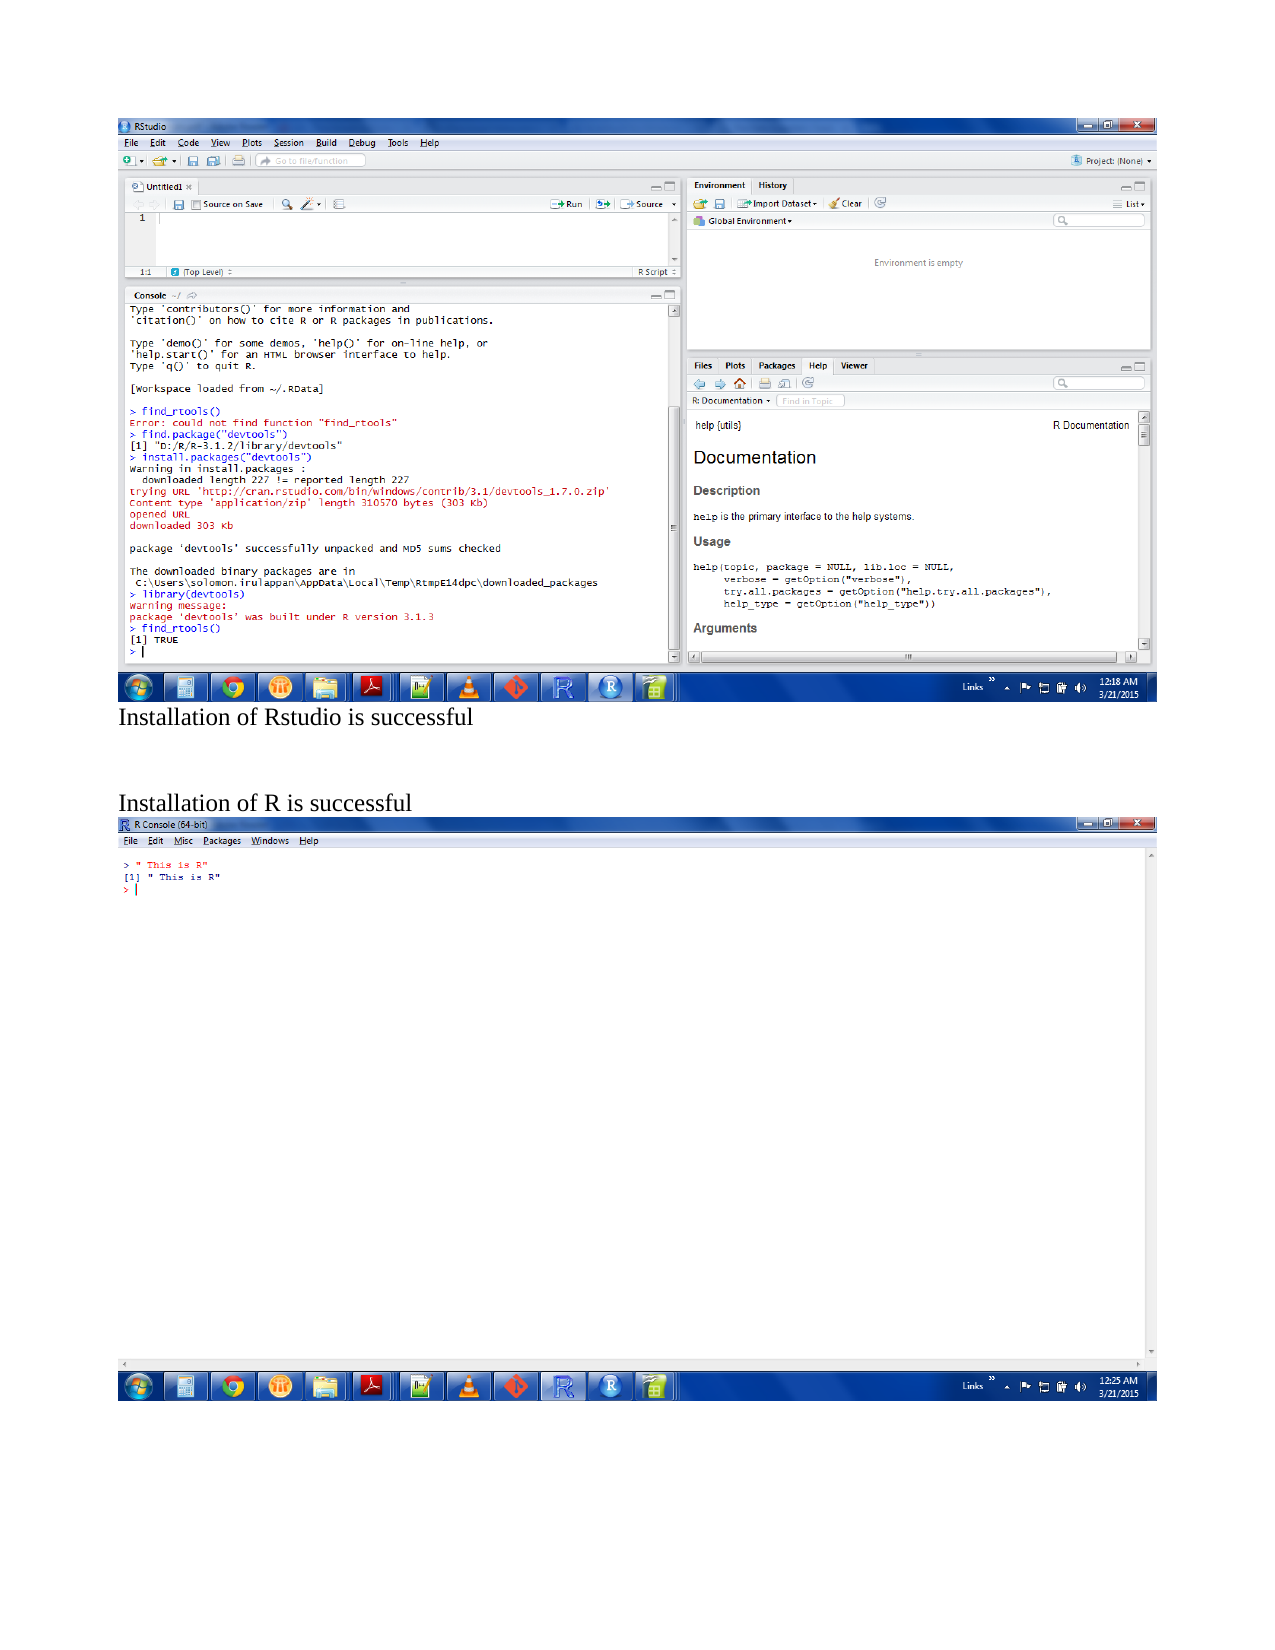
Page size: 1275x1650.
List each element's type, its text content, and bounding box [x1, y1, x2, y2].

picture [118, 118, 1157, 702]
text Installation of R is successful [118, 788, 1157, 817]
picture [118, 817, 1157, 1401]
text Installation of Rstudio is successful [118, 702, 1157, 731]
